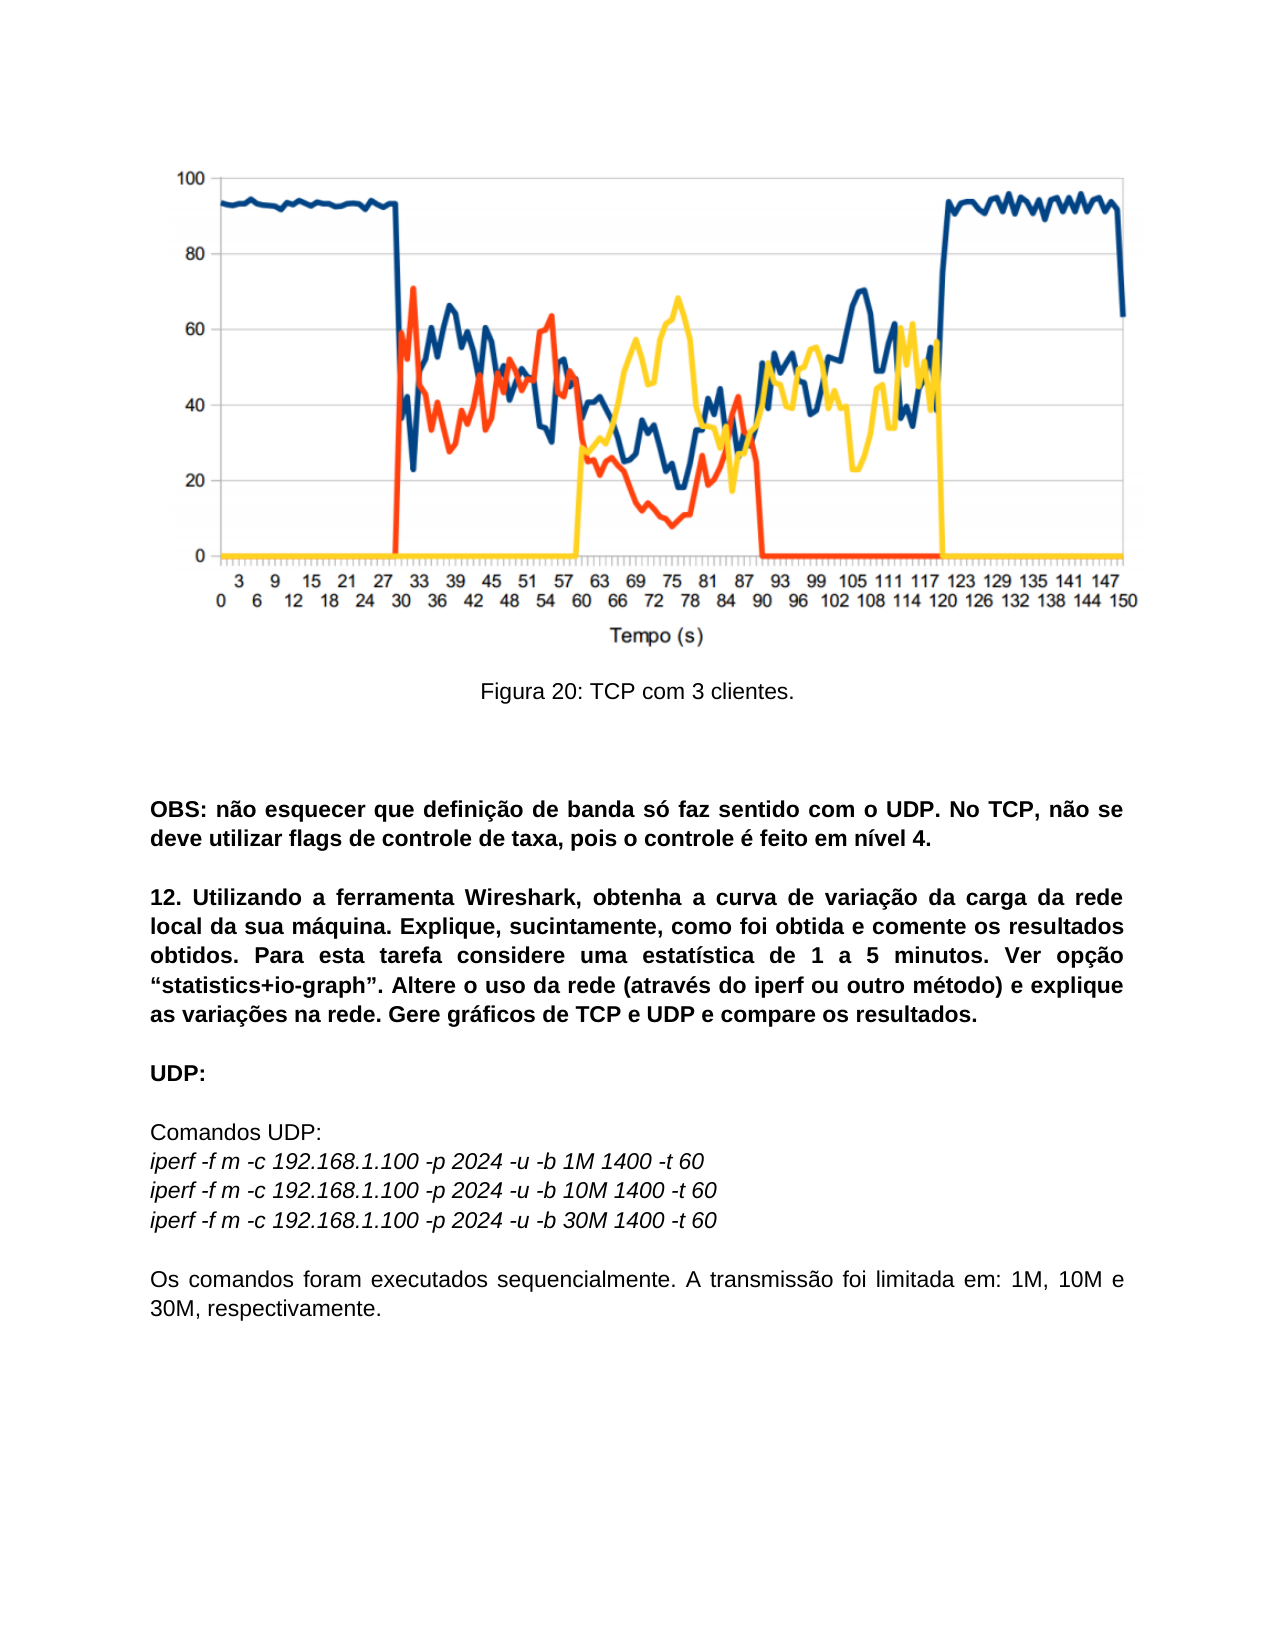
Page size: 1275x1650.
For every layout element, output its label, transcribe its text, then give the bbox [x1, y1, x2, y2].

text Comandos UDP: [150, 1119, 1125, 1145]
text Figura 20: TCP com 3 clientes. [150, 679, 1125, 704]
picture [168, 168, 1144, 657]
text UDP: [150, 1061, 1125, 1086]
text Os comandos foram executados sequencialmente. A transmissão foi limitada em: 1M, 10M e 30M, respectivamente. [150, 1266, 1125, 1321]
text OBS: não esquecer que definição de banda só faz sentido com o UDP. No TCP, não se deve utilizar flags de controle de taxa, pois o controle é feito em nível 4. [150, 796, 1125, 851]
text 12. Utilizando a ferramenta Wireshark, obtenha a curva de variação da carga da rede local da sua máquina. Explique, sucintamente, como foi obtida e comente os resultados obtidos. Para esta tarefa considere uma estatística de 1 a 5 minutos. Ver opção “statistics+io-graph”. Altere o uso da rede (através do iperf ou outro método) e explique as variações na rede. Gere gráficos de TCP e UDP e compare os resultados. [150, 884, 1125, 1027]
text iperf -f m -c 192.168.1.100 -p 2024 -u -b 30M 1400 -t 60 [150, 1207, 1125, 1233]
text iperf -f m -c 192.168.1.100 -p 2024 -u -b 1M 1400 -t 60 [150, 1149, 1125, 1174]
text iperf -f m -c 192.168.1.100 -p 2024 -u -b 10M 1400 -t 60 [150, 1178, 1125, 1204]
